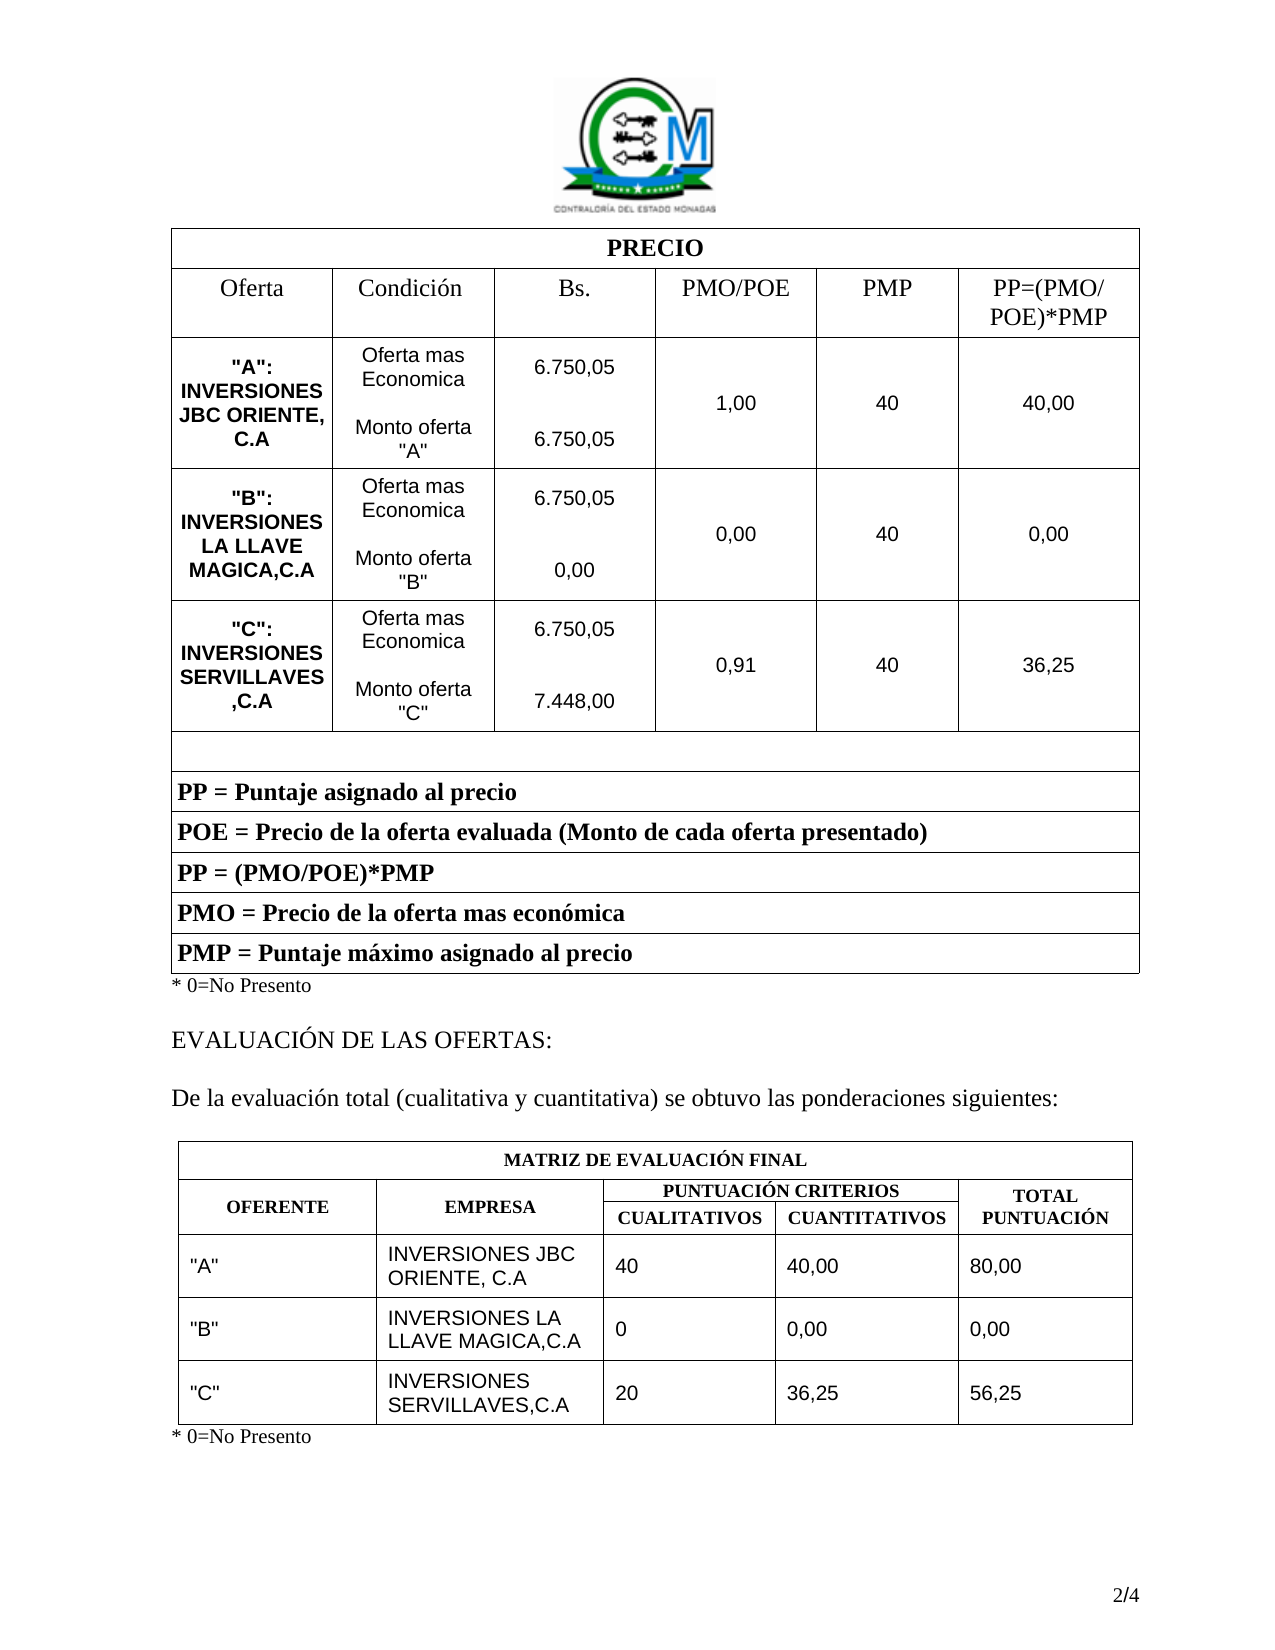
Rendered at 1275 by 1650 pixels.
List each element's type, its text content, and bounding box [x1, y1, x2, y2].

table_cell 0,00 [959, 469, 1139, 599]
picture [551, 75, 719, 216]
table_cell 40 [817, 338, 958, 468]
table_cell "A": INVERSIONES JBC ORIENTE, C.A [172, 338, 332, 468]
table_cell Oferta mas Economica Monto oferta "B" [333, 469, 494, 599]
table_cell 40,00 [959, 338, 1139, 468]
table_cell Oferta mas Economica Monto oferta "A" [333, 338, 494, 468]
table_cell 56,25 [959, 1361, 1132, 1423]
table_cell INVERSIONES JBC ORIENTE, C.A [377, 1235, 603, 1297]
table_cell 0,91 [656, 601, 816, 731]
table_cell 20 [604, 1361, 775, 1423]
table_cell 0 [604, 1298, 775, 1360]
table_cell Bs. [495, 269, 655, 337]
table_cell EMPRESA [377, 1180, 603, 1234]
table_cell "C" [179, 1361, 376, 1423]
table_cell 36,25 [776, 1361, 958, 1423]
table_cell 40 [604, 1235, 775, 1297]
table_cell OFERENTE [179, 1180, 376, 1234]
table_cell 0,00 [959, 1298, 1132, 1360]
table_cell PMO = Precio de la oferta mas económica [172, 893, 1139, 932]
table_cell CUALITATIVOS [604, 1202, 775, 1234]
table_cell PMP = Puntaje máximo asignado al precio [172, 934, 1139, 973]
table_cell PP=(PMO/POE)*PMP [959, 269, 1139, 337]
table_cell PUNTUACIÓN CRITERIOS [604, 1180, 958, 1201]
table_cell "B" [179, 1298, 376, 1360]
table_cell 6.750,05 0,00 [495, 469, 655, 599]
table_cell INVERSIONES SERVILLAVES,C.A [377, 1361, 603, 1423]
text * 0=No Presento [171, 974, 1139, 997]
table_cell 6.750,05 6.750,05 [495, 338, 655, 468]
table_cell 40 [817, 601, 958, 731]
table_cell 36,25 [959, 601, 1139, 731]
table_cell Condición [333, 269, 494, 337]
text EVALUACIÓN DE LAS OFERTAS: [171, 1026, 1139, 1054]
table_cell CUANTITATIVOS [776, 1202, 958, 1234]
table_header MATRIZ DE EVALUACIÓN FINAL [179, 1142, 1132, 1178]
text De la evaluación total (cualitativa y cuantitativa) se obtuvo las ponderaciones siguientes: [171, 1083, 1139, 1112]
table_cell [172, 732, 1139, 771]
table_cell PMO/POE [656, 269, 816, 337]
table_cell "A" [179, 1235, 376, 1297]
table_cell 40 [817, 469, 958, 599]
table_cell TOTAL PUNTUACIÓN [959, 1180, 1132, 1234]
table_cell Oferta [172, 269, 332, 337]
table_cell PMP [817, 269, 958, 337]
table_header PRECIO [172, 229, 1139, 268]
table_cell INVERSIONES LA LLAVE MAGICA,C.A [377, 1298, 603, 1360]
table_cell 1,00 [656, 338, 816, 468]
table_cell 40,00 [776, 1235, 958, 1297]
text * 0=No Presento [171, 1424, 1139, 1448]
table_cell "B": INVERSIONES LA LLAVE MAGICA,C.A [172, 469, 332, 599]
table_cell PP = (PMO/POE)*PMP [172, 853, 1139, 892]
table_cell Oferta mas Economica Monto oferta "C" [333, 601, 494, 731]
table_cell 6.750,05 7.448,00 [495, 601, 655, 731]
table_cell 80,00 [959, 1235, 1132, 1297]
table_cell POE = Precio de la oferta evaluada (Monto de cada oferta presentado) [172, 812, 1139, 852]
table_cell 0,00 [776, 1298, 958, 1360]
table_cell "C": INVERSIONES SERVILLAVES,C.A [172, 601, 332, 731]
table_cell PP = Puntaje asignado al precio [172, 772, 1139, 811]
table_cell 0,00 [656, 469, 816, 599]
